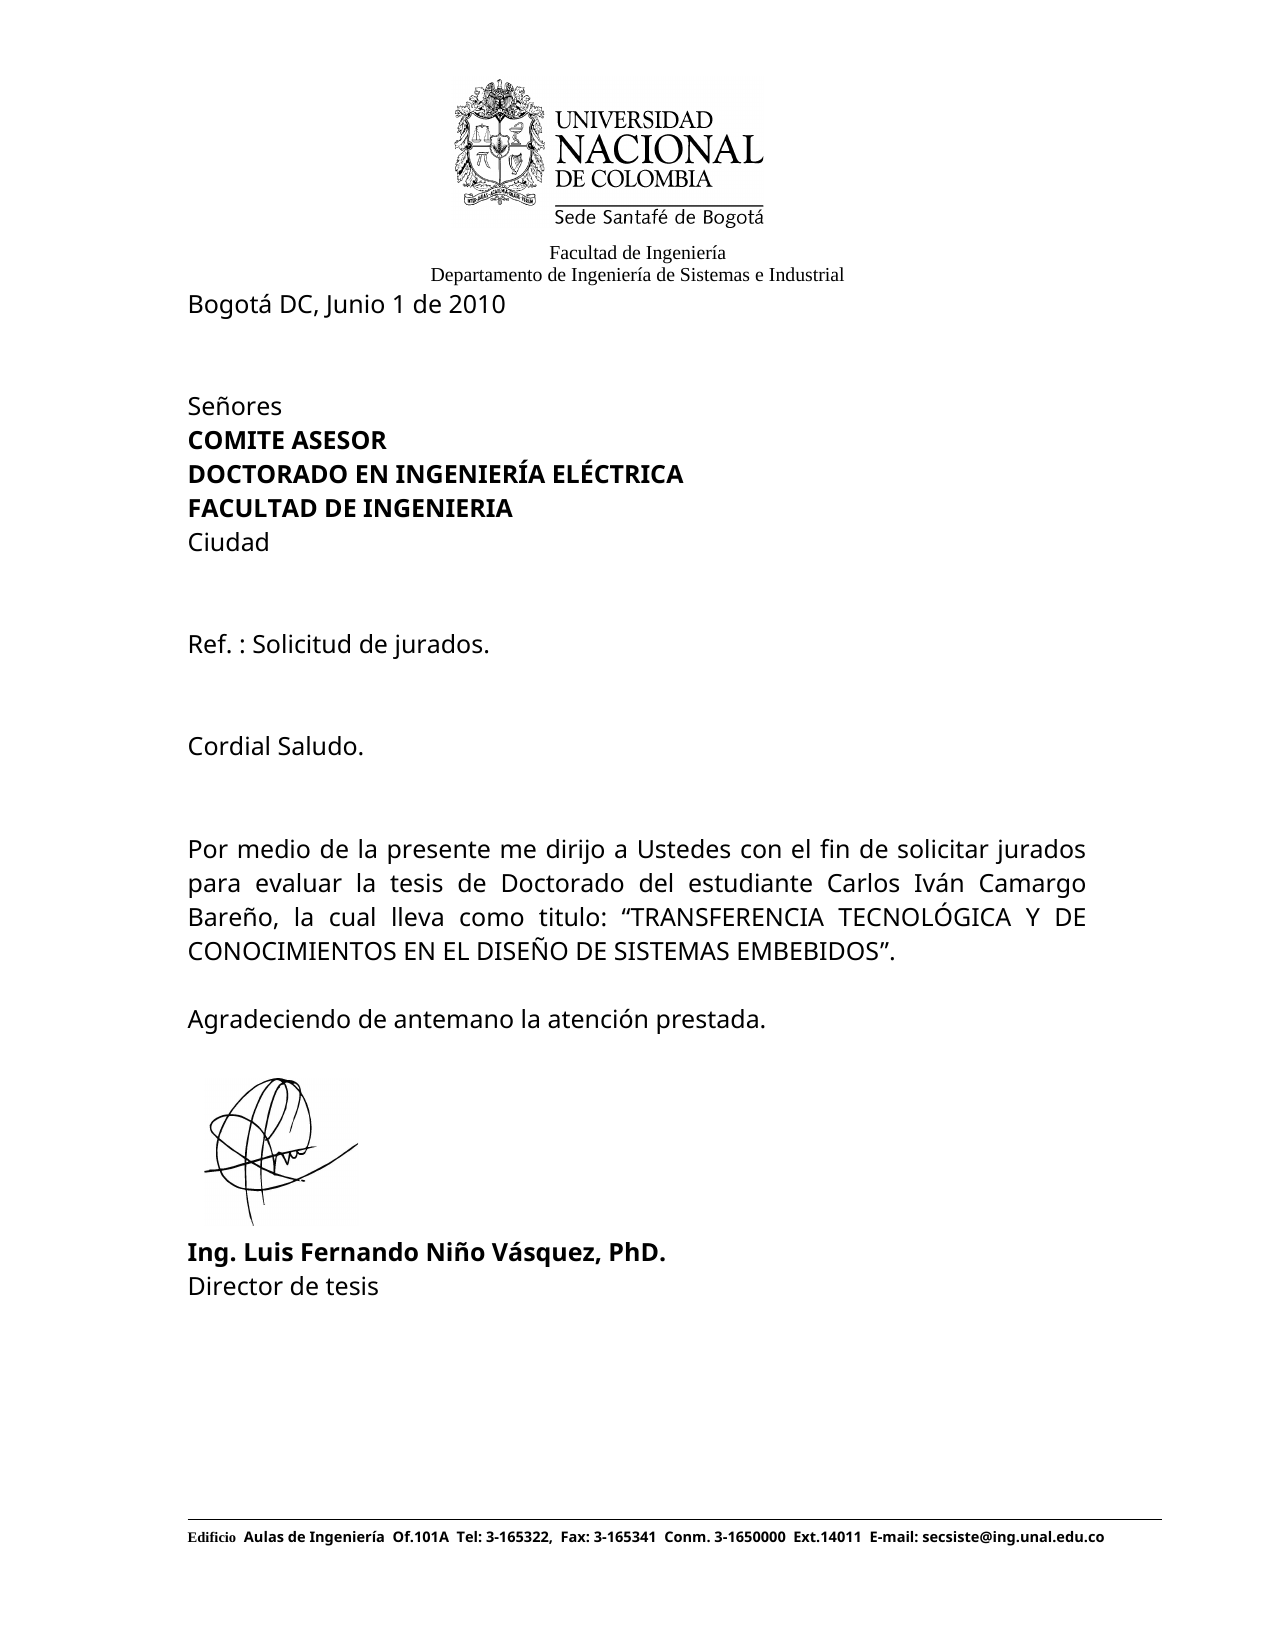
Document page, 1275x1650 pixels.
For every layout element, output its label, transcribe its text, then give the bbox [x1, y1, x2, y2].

text Por medio de la presente me dirijo a Ustedes con el fin de solicitar jurados para evaluar la tesis de Doctorado del estudiante Carlos Iván Camargo Bareño, la cual lleva como titulo: “TRANSFERENCIA TECNOLÓGICA Y DE CONOCIMIENTOS EN EL DISEÑO DE SISTEMAS EMBEBIDOS”. [187, 831, 1087, 967]
text COMITE ASESOR [187, 422, 1087, 457]
text Señores [187, 388, 1087, 422]
text Agradeciendo de antemano la atención prestada. [187, 1002, 1087, 1036]
text Director de tesis [187, 1268, 1087, 1302]
text Cordial Saludo. [187, 729, 1087, 763]
picture [451, 76, 764, 228]
text Ciudad [187, 525, 1087, 559]
text Ref. : Solicitud de jurados. [187, 627, 1087, 661]
text Ing. Luis Fernando Niño Vásquez, PhD. [187, 1234, 1087, 1268]
picture [204, 1078, 359, 1226]
text Bogotá DC, Junio 1 de 2010 [187, 286, 1087, 320]
text FACULTAD DE INGENIERIA [187, 491, 1087, 525]
text DOCTORADO EN INGENIERÍA ELÉCTRICA [187, 457, 1087, 491]
